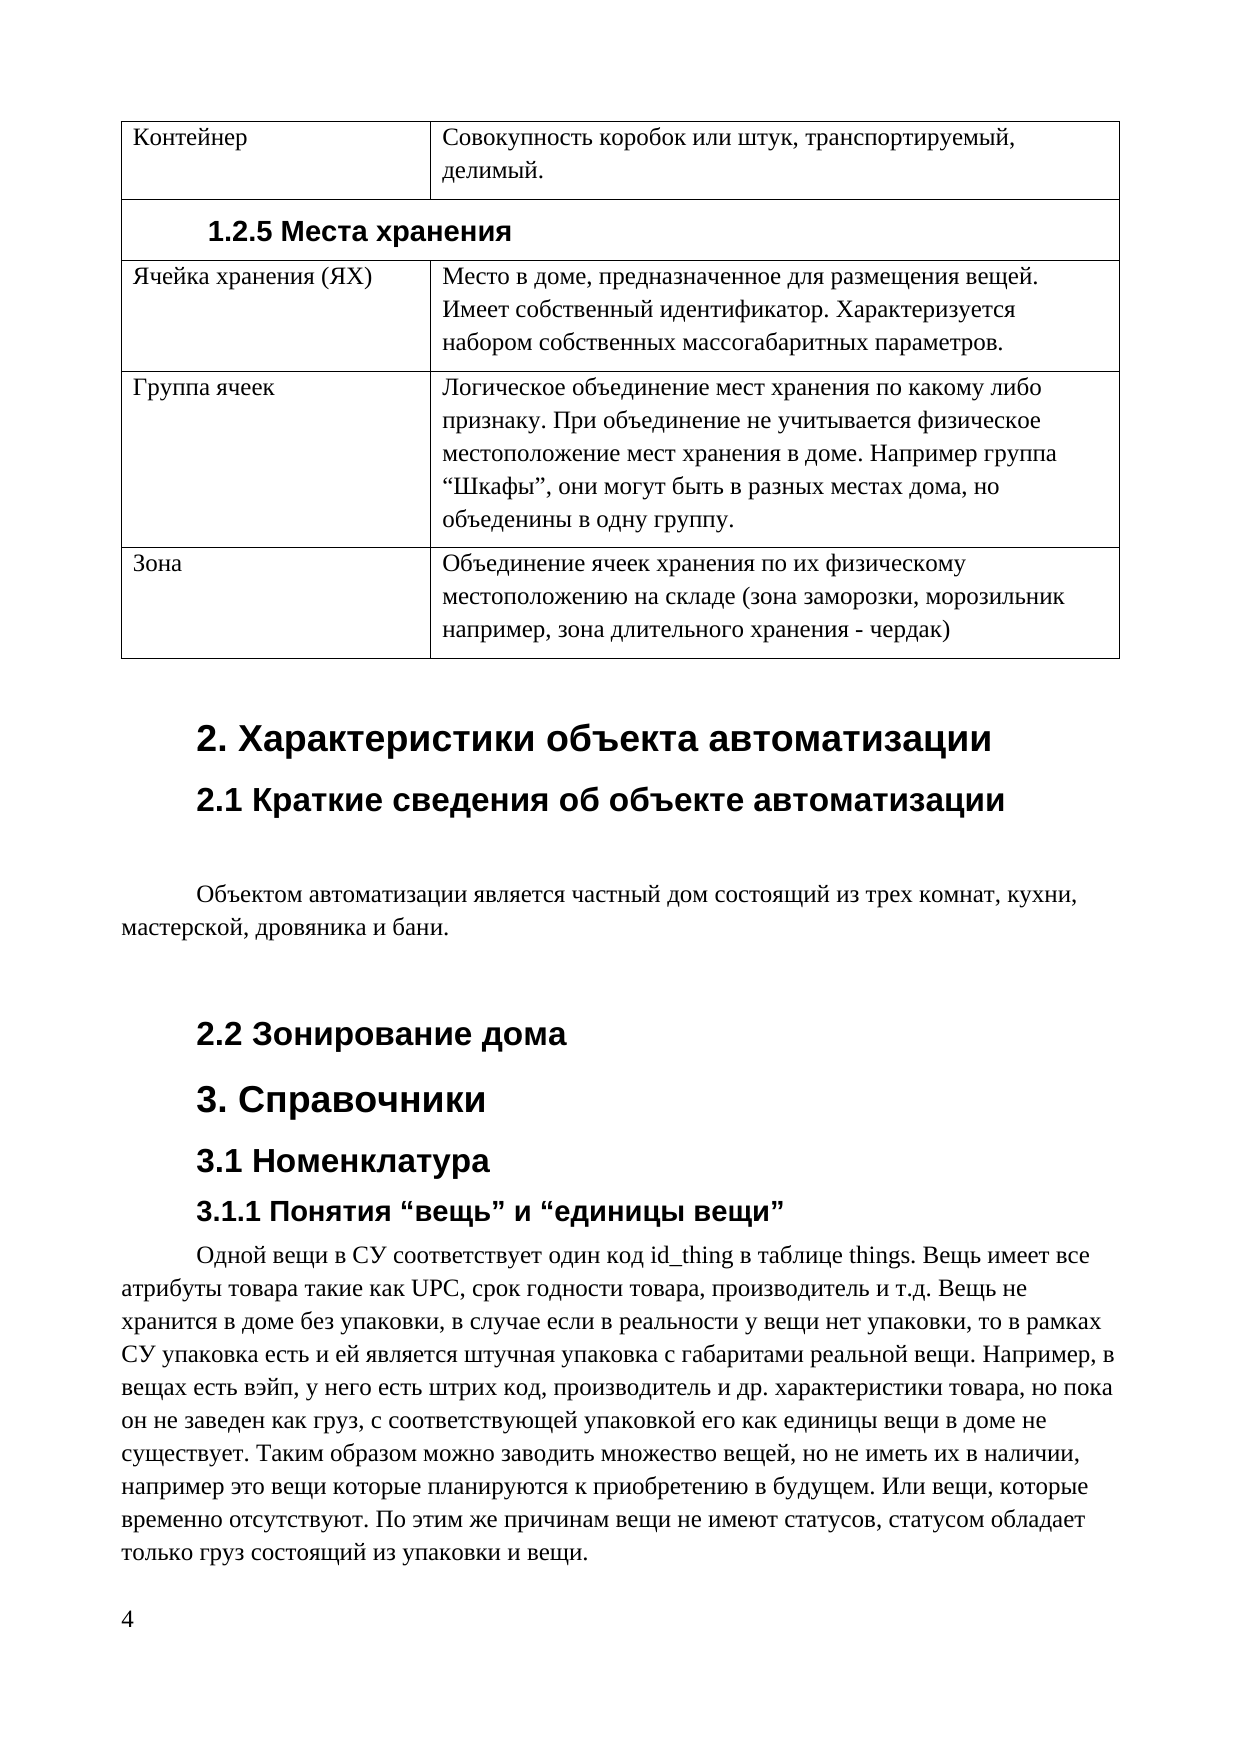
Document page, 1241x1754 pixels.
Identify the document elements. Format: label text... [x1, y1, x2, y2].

subtitle 2.2 Зонирование дома [121, 1013, 1119, 1052]
subtitle 3. Справочники [121, 1077, 1119, 1120]
table_cell Логическое объединение мест хранения по какому либо признаку. При объединение не учитывается физическое местоположение мест хранения в доме. Например группа “Шкафы”, они могут быть в разных местах дома, но объеденины в одну группу. [431, 372, 1119, 547]
table_cell Контейнер [122, 122, 430, 198]
text Объектом автоматизации является частный дом состоящий из трех комнат, кухни, мастерской, дровяника и бани. [121, 879, 1119, 941]
subtitle 2.1 Краткие сведения об объекте автоматизации [121, 781, 1119, 819]
table_cell 1.2.5 Места хранения [122, 200, 1119, 260]
table_cell Зона [122, 548, 430, 657]
table_cell Ячейка хранения (ЯХ) [122, 261, 430, 371]
text Одной вещи в СУ соответствует один код id_thing в таблице things. Вещь имеет все атрибуты товара такие как UPC, срок годности товара, производитель и т.д. Вещь не хранится в доме без упаковки, в случае если в реальности у вещи нет упаковки, то в рамках СУ упаковка есть и ей является штучная упаковка с габаритами реальной вещи. Например, в вещах есть вэйп, у него есть штрих код, производитель и др. характеристики товара, но пока он не заведен как груз, с соответствующей упаковкой его как единицы вещи в доме не существует. Таким образом можно заводить множество вещей, но не иметь их в наличии, например это вещи которые планируются к приобретению в будущем. Или вещи, которые временно отсутствуют. По этим же причинам вещи не имеют статусов, статусом обладает только груз состоящий из упаковки и вещи. [121, 1240, 1119, 1566]
table_cell Группа ячеек [122, 372, 430, 547]
subtitle 3.1.1 Понятия “вещь” и “единицы вещи” [121, 1194, 1119, 1227]
table_cell Объединение ячеек хранения по их физическому местоположению на складе (зона заморозки, морозильник например, зона длительного хранения - чердак) [431, 548, 1119, 657]
subtitle 2. Характеристики объекта автоматизации [121, 717, 1119, 760]
subtitle 3.1 Номенклатура [121, 1141, 1119, 1179]
table_cell Место в доме, предназначенное для размещения вещей. Имеет собственный идентификатор. Характеризуется набором собственных массогабаритных параметров. [431, 261, 1119, 371]
table_cell Совокупность коробок или штук, транспортируемый, делимый. [431, 122, 1119, 198]
